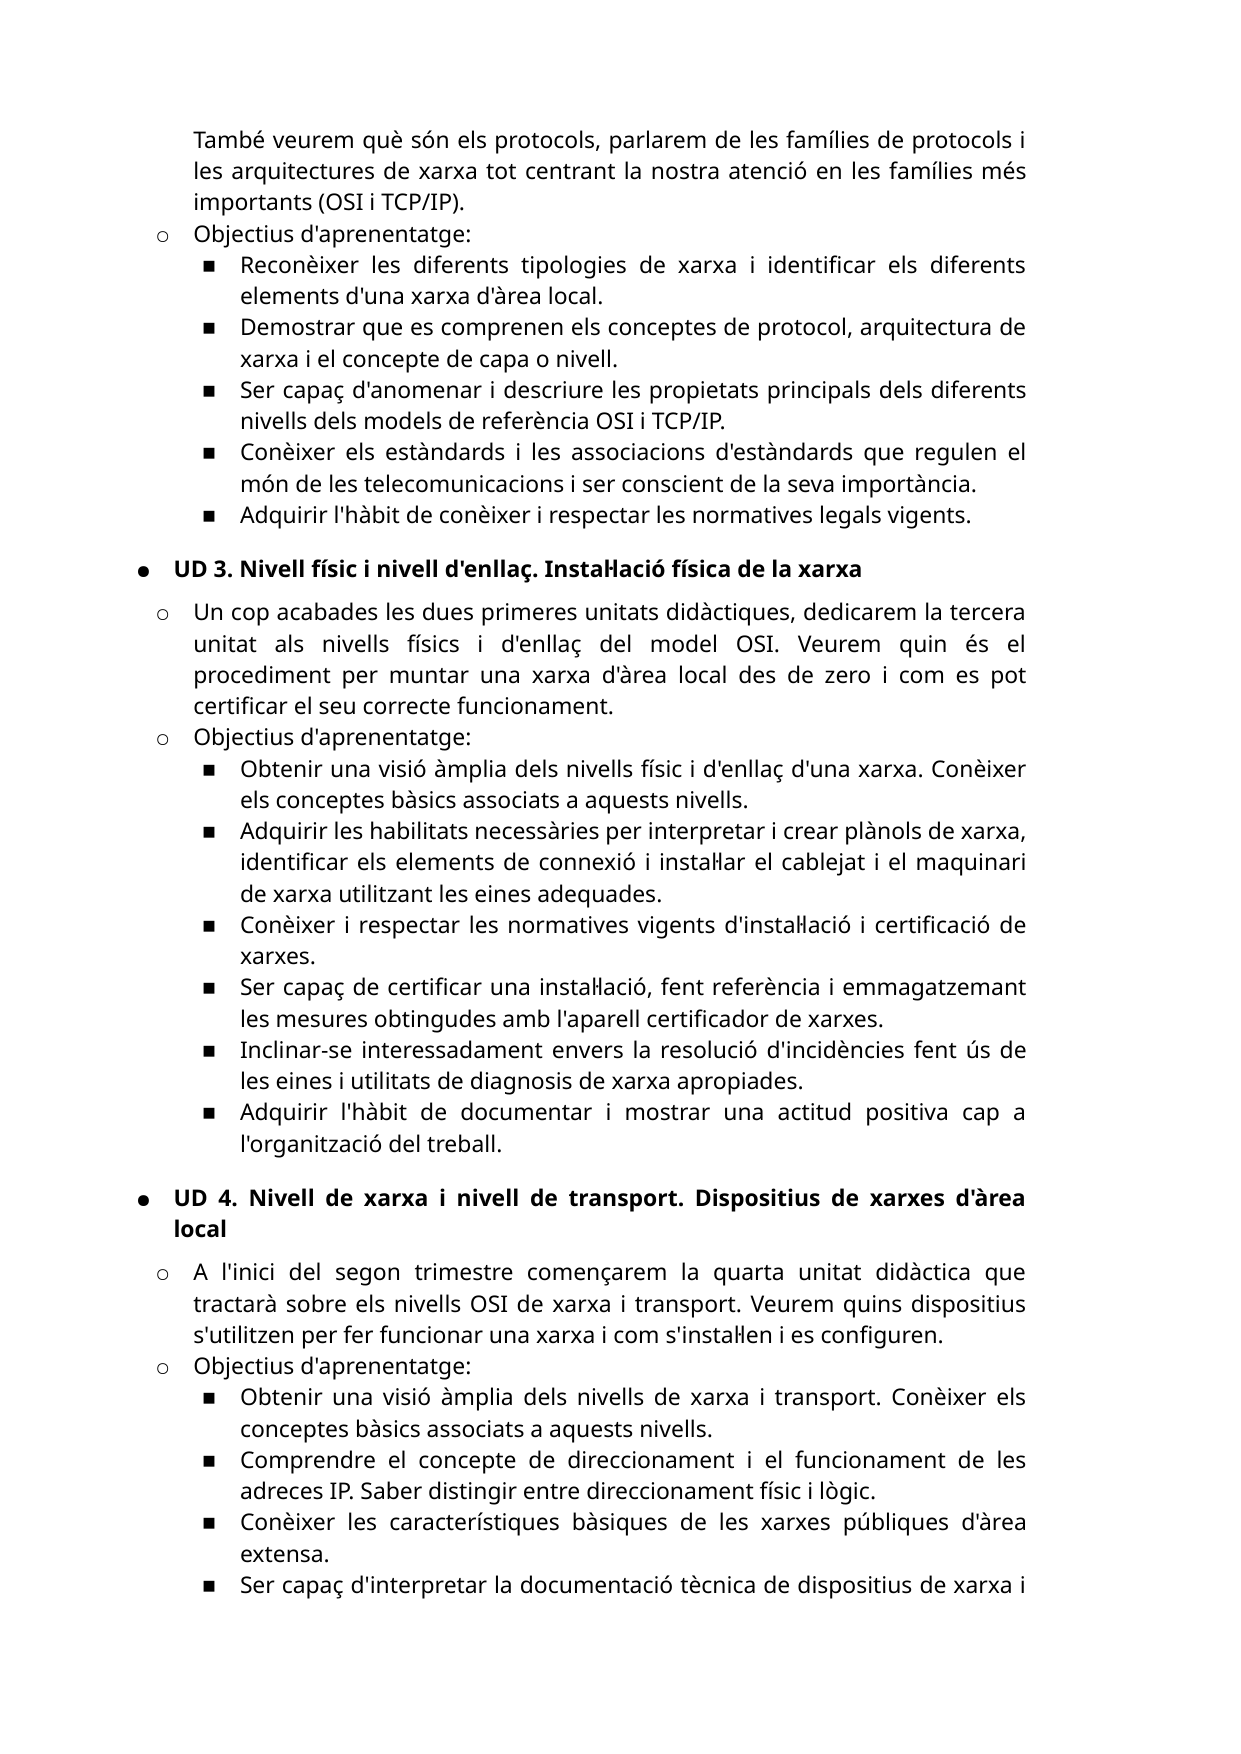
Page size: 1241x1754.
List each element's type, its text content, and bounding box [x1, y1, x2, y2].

table_cell UD 3. Nivell físic i nivell d'enllaç. Instal·lació física de la xarxa Un cop acabades les dues primeres unitats didàctiques, dedicarem la tercera unitat als nivells físics i d'enllaç del model OSI. Veurem quin és el procediment per muntar una xarxa d'àrea local des de zero i com es pot certificar el seu correcte funcionament. Objectius d'aprenentatge: Obtenir una visió àmplia dels nivells físic i d'enllaç d'una xarxa. Conèixer els conceptes bàsics associats a aquests nivells. Adquirir les habilitats necessàries per interpretar i crear plànols de xarxa, identificar els elements de connexió i instal·lar el cablejat i el maquinari de xarxa utilitzant les eines adequades. Conèixer i respectar les normatives vigents d'instal·lació i certificació de xarxes. Ser capaç de certificar una instal·lació, fent referència i emmagatzemant les mesures obtingudes amb l'aparell certificador de xarxes. Inclinar-se interessadament envers la resolució d'incidències fent ús de les eines i utilitats de diagnosis de xarxa apropiades. Adquirir l'hàbit de documentar i mostrar una actitud positiva cap a l'organització del treball. [119, 536, 1033, 1164]
table_cell UD 2. Models de xarxa d'àrea local. Famílies de Protocols Aquí explicarem les característiques principals de les xarxes d'àrea local. També veurem què són els protocols, parlarem de les famílies de protocols i les arquitectures de xarxa tot centrant la nostra atenció en les famílies més importants (OSI i TCP/IP). Objectius d'aprenentatge: Reconèixer les diferents tipologies de xarxa i identificar els diferents elements d'una xarxa d'àrea local. Demostrar que es comprenen els conceptes de protocol, arquitectura de xarxa i el concepte de capa o nivell. Ser capaç d'anomenar i descriure les propietats principals dels diferents nivells dels models de referència OSI i TCP/IP. Conèixer els estàndards i les associacions d'estàndards que regulen el món de les telecomunicacions i ser conscient de la seva importància. Adquirir l'hàbit de conèixer i respectar les normatives legals vigents. [119, 118, 1033, 536]
table_cell UD 4. Nivell de xarxa i nivell de transport. Dispositius de xarxes d'àrea local A l'inici del segon trimestre començarem la quarta unitat didàctica que tractarà sobre els nivells OSI de xarxa i transport. Veurem quins dispositius s'utilitzen per fer funcionar una xarxa i com s'instal·len i es configuren. Objectius d'aprenentatge: Obtenir una visió àmplia dels nivells de xarxa i transport. Conèixer els conceptes bàsics associats a aquests nivells. Comprendre el concepte de direccionament i el funcionament de les adreces IP. Saber distingir entre direccionament físic i lògic. Conèixer les característiques bàsiques de les xarxes públiques d'àrea extensa. Ser capaç d'interpretar la documentació tècnica de dispositius de xarxa i saber implantar els dispositius d'interconnexió de la xarxa partint d'aquesta documentació. Assolir les habilitats bàsiques necessàries per a configurar dispositius de xarxa. Inclinar-se interessadament envers la resolució de problemes en dispositius de xarxes i fer ús de les eines de diagnosi apropiades. [119, 1165, 1033, 1606]
